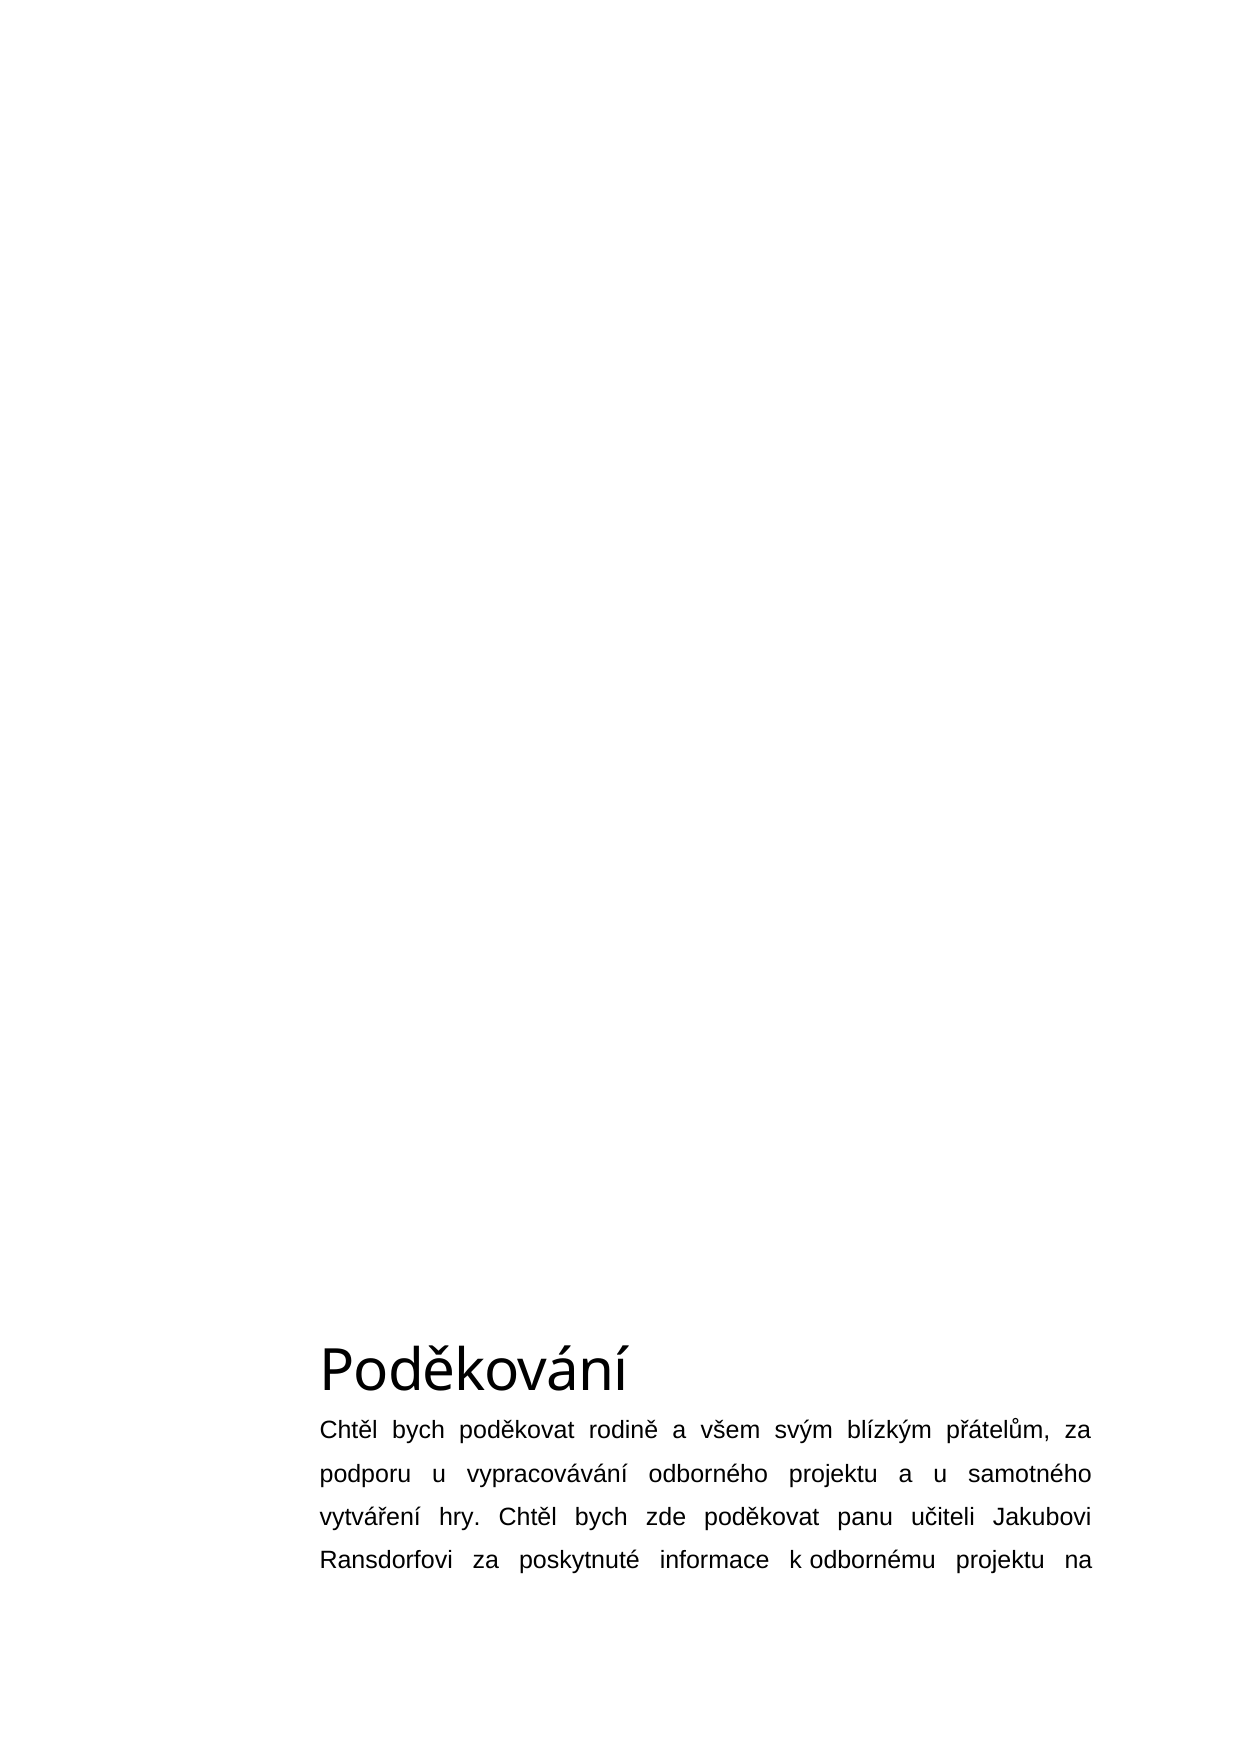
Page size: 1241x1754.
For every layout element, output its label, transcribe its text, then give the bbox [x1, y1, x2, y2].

text Poděkování [319, 1328, 1092, 1407]
text Chtěl bych poděkovat rodině a všem svým blízkým přátelům, za podporu u vypracovávání odborného projektu a u samotného vytváření hry. Chtěl bych zde poděkovat panu učiteli Jakubovi Ransdorfovi za poskytnuté informace k odbornému projektu na [319, 1416, 1092, 1574]
